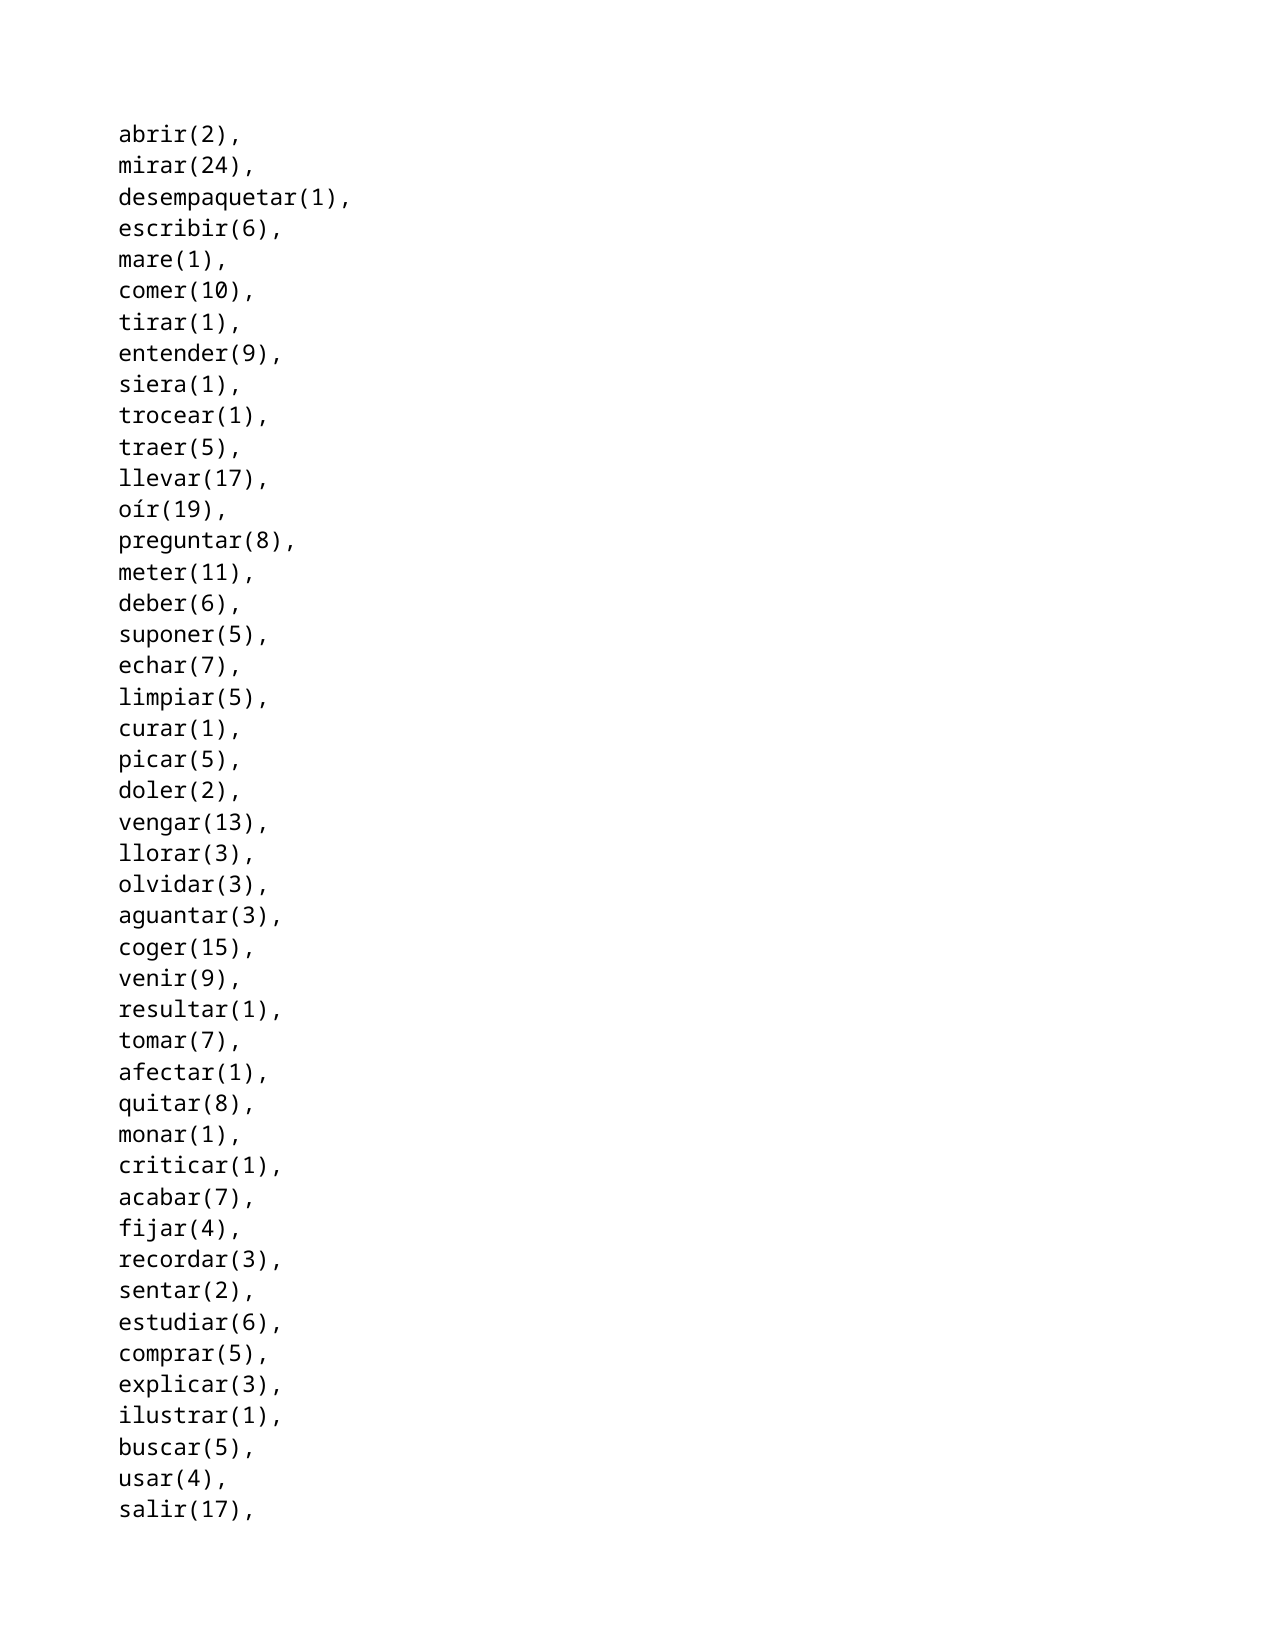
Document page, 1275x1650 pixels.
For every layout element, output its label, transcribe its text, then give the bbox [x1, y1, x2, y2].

text ilustrar(1), [118, 1399, 1157, 1431]
text meter(11), [118, 556, 1157, 587]
text curar(1), [118, 712, 1157, 743]
text mirar(24), [118, 149, 1157, 181]
text suponer(5), [118, 618, 1157, 649]
text aguantar(3), [118, 899, 1157, 931]
text buscar(5), [118, 1431, 1157, 1462]
text preguntar(8), [118, 524, 1157, 556]
text entender(9), [118, 337, 1157, 368]
text coger(15), [118, 931, 1157, 962]
text fijar(4), [118, 1212, 1157, 1243]
text desempaquetar(1), [118, 181, 1157, 212]
text venir(9), [118, 962, 1157, 993]
text explicar(3), [118, 1368, 1157, 1399]
text afectar(1), [118, 1056, 1157, 1087]
text llevar(17), [118, 462, 1157, 493]
text salir(17), [118, 1493, 1157, 1524]
text comprar(5), [118, 1337, 1157, 1368]
text traer(5), [118, 431, 1157, 462]
text siera(1), [118, 368, 1157, 399]
text echar(7), [118, 649, 1157, 681]
text mare(1), [118, 243, 1157, 274]
text abrir(2), [118, 118, 1157, 149]
text doler(2), [118, 774, 1157, 806]
text quitar(8), [118, 1087, 1157, 1118]
text sentar(2), [118, 1274, 1157, 1306]
text resultar(1), [118, 993, 1157, 1024]
text acabar(7), [118, 1181, 1157, 1212]
text picar(5), [118, 743, 1157, 774]
text trocear(1), [118, 399, 1157, 431]
text olvidar(3), [118, 868, 1157, 899]
text criticar(1), [118, 1149, 1157, 1181]
text usar(4), [118, 1462, 1157, 1493]
text escribir(6), [118, 212, 1157, 243]
text vengar(13), [118, 806, 1157, 837]
text estudiar(6), [118, 1306, 1157, 1337]
text oír(19), [118, 493, 1157, 524]
text recordar(3), [118, 1243, 1157, 1274]
text deber(6), [118, 587, 1157, 618]
text comer(10), [118, 274, 1157, 306]
text limpiar(5), [118, 681, 1157, 712]
text tomar(7), [118, 1024, 1157, 1056]
text monar(1), [118, 1118, 1157, 1149]
text tirar(1), [118, 306, 1157, 337]
text llorar(3), [118, 837, 1157, 868]
